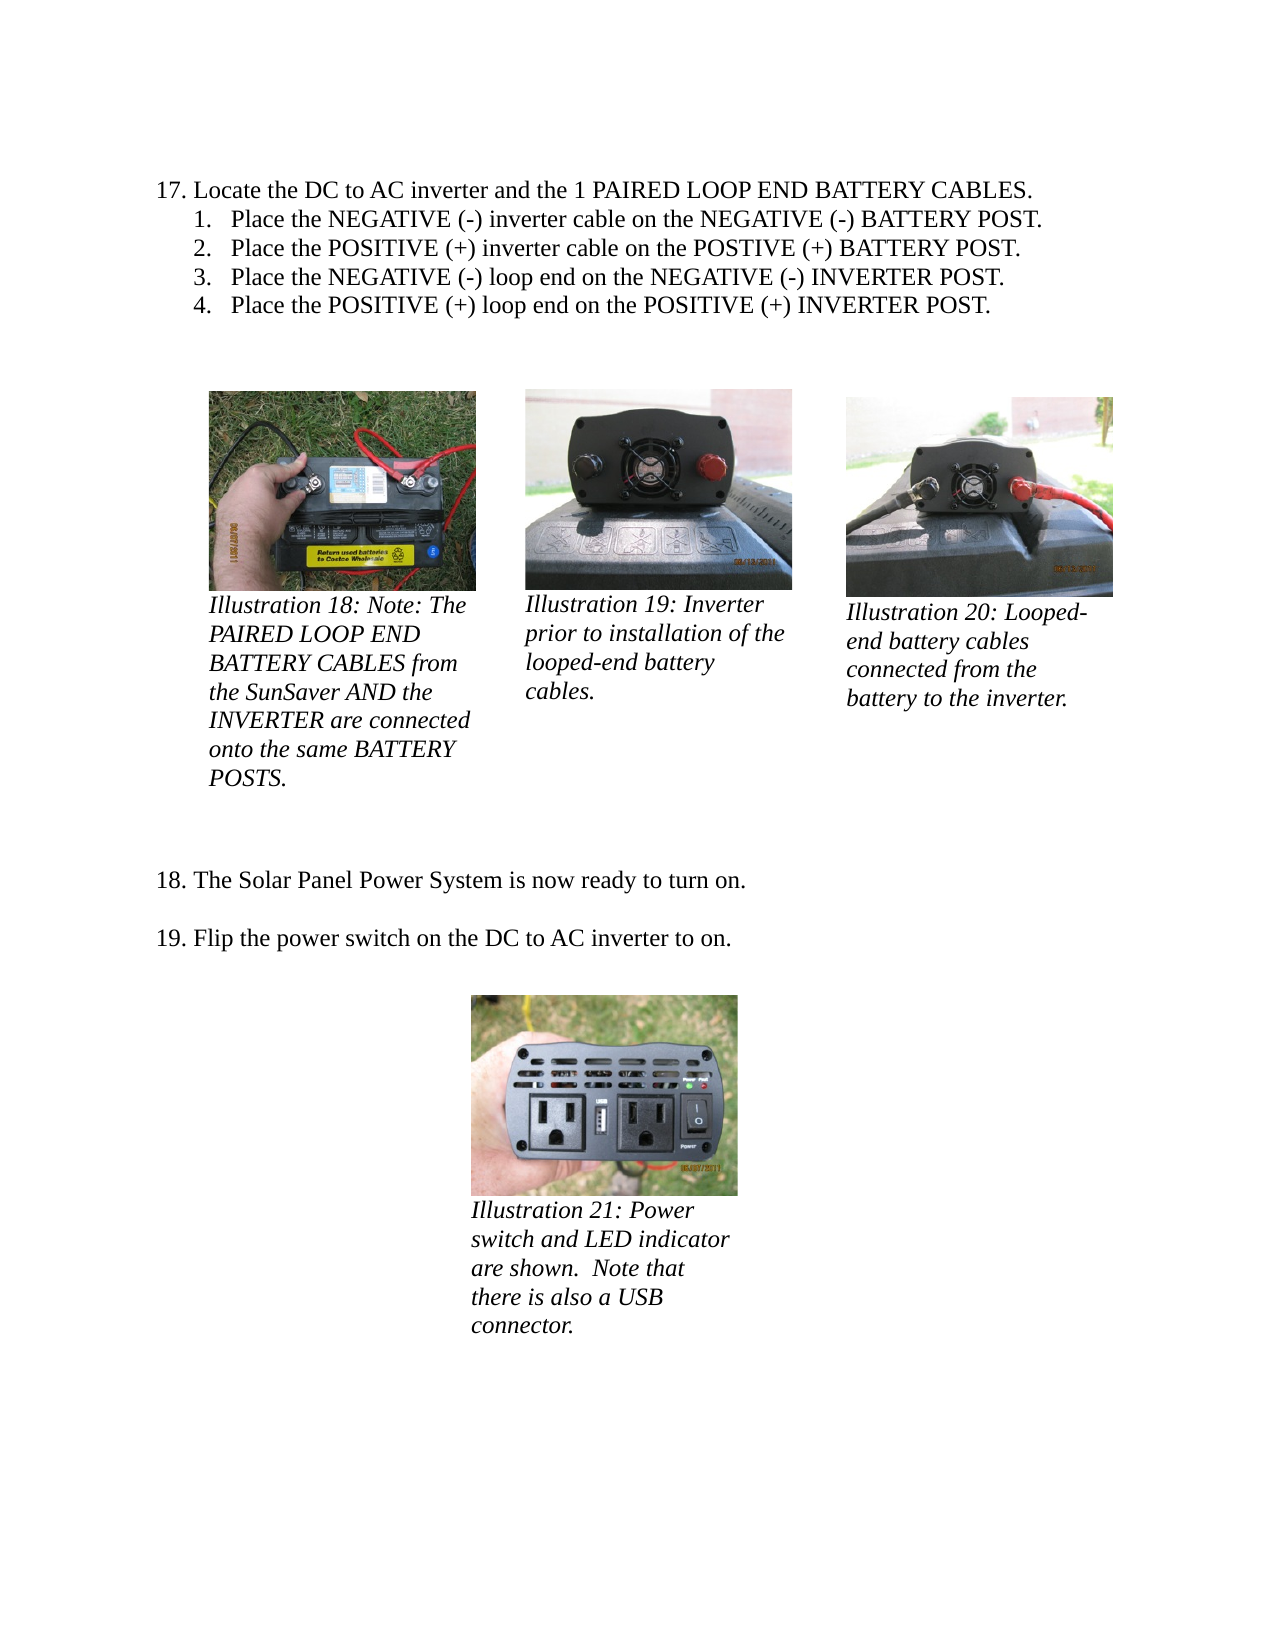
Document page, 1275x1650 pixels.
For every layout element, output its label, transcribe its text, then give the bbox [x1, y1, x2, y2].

list Illustration 19: Inverter prior to installation of the looped-end battery cables. [525, 590, 792, 704]
list Place the NEGATIVE (-) loop end on the NEGATIVE (-) INVERTER POST. [193, 262, 1157, 291]
picture [846, 397, 1113, 597]
picture [471, 995, 738, 1196]
picture [208, 391, 476, 591]
list Place the POSITIVE (+) inverter cable on the POSTIVE (+) BATTERY POST. [193, 233, 1157, 262]
list Flip the power switch on the DC to AC inverter to on. [156, 923, 1157, 952]
list The Solar Panel Power System is now ready to turn on. [156, 866, 1157, 894]
picture [525, 389, 793, 590]
list Locate the DC to AC inverter and the 1 PAIRED LOOP END BATTERY CABLES. [156, 176, 1157, 204]
list Illustration 21: Power switch and LED indicator are shown. Note that there is also a USB connector. [471, 1196, 737, 1339]
list Place the NEGATIVE (-) inverter cable on the NEGATIVE (-) BATTERY POST. [193, 204, 1157, 233]
list Illustration 20: Looped-end battery cables connected from the battery to the inverter. [846, 597, 1113, 712]
list Illustration 18: Note: The PAIRED LOOP END BATTERY CABLES from the SunSaver AND the INVERTER are connected onto the same BATTERY POSTS. [209, 591, 476, 792]
list Place the POSITIVE (+) loop end on the POSITIVE (+) INVERTER POST. [193, 291, 1157, 319]
